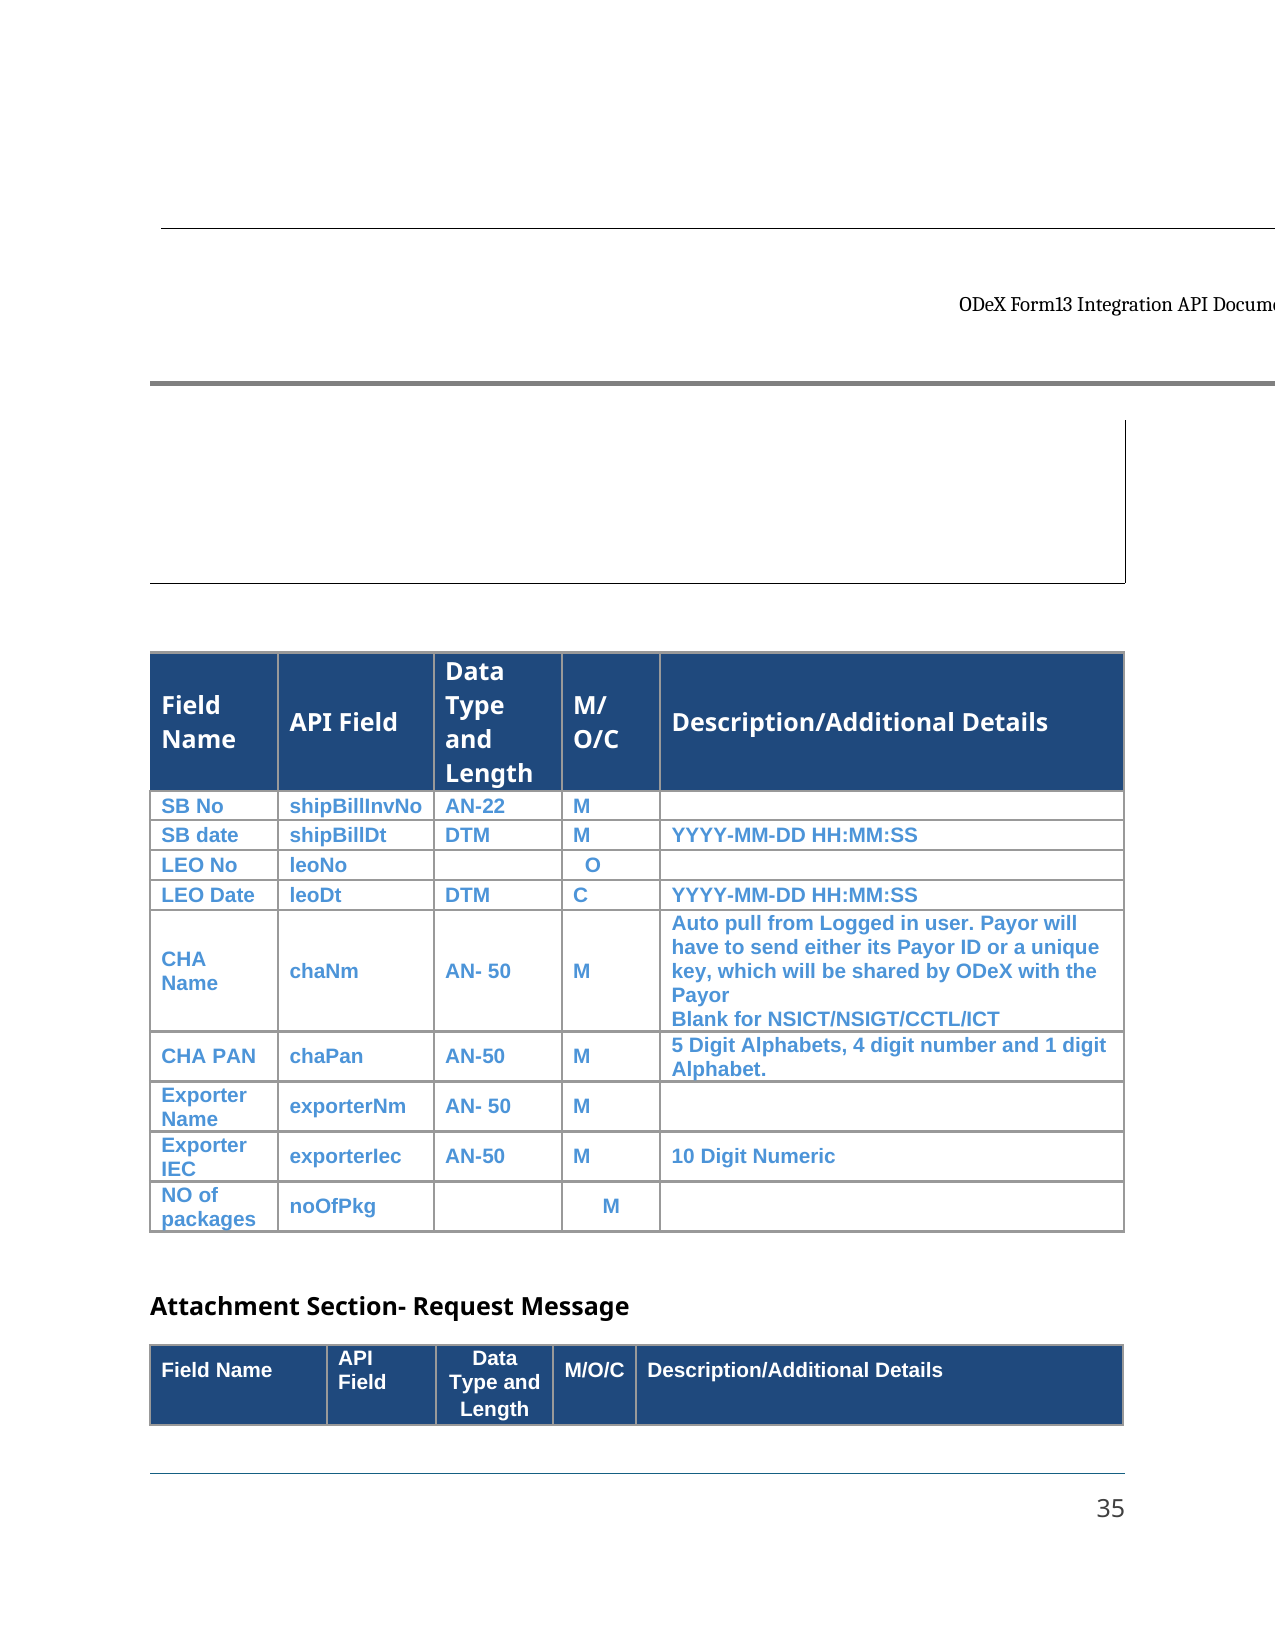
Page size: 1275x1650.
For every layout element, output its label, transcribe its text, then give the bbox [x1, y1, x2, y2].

table_cell Exporter Name [151, 1083, 277, 1130]
table_header Description/Additional Details [661, 654, 1123, 790]
table_cell M [563, 821, 659, 849]
table_cell [661, 851, 1123, 879]
table_header Field Name [151, 1346, 326, 1394]
table_cell [637, 1394, 1122, 1424]
table_cell [328, 1394, 435, 1424]
table_cell shipBillDt [279, 821, 433, 849]
table_cell AN-50 [435, 1033, 561, 1080]
table_cell 5 Digit Alphabets, 4 digit number and 1 digit Alphabet. [661, 1033, 1123, 1080]
table_cell O [563, 851, 659, 879]
table_header Data Type and [437, 1346, 552, 1394]
table_cell NO of packages [151, 1183, 277, 1230]
table_cell DTM [435, 821, 561, 849]
table_cell DTM [435, 881, 561, 908]
table_cell [151, 1394, 326, 1424]
table_cell [661, 1183, 1123, 1230]
table_cell M [563, 911, 659, 1030]
table_cell LEO No [151, 851, 277, 879]
table_cell AN- 50 [435, 911, 561, 1030]
table_cell M [563, 1183, 659, 1230]
table_header Description/Additional Details [637, 1346, 1122, 1394]
table_cell SB No [151, 792, 277, 819]
table_cell Auto pull from Logged in user. Payor will have to send either its Payor ID or a unique key, which will be shared by ODeX with the Payor Blank for NSICT/NSIGT/CCTL/ICT [661, 911, 1123, 1030]
table_header API Field [328, 1346, 435, 1394]
table_cell CHA Name [151, 911, 277, 1030]
table_cell CHA PAN [151, 1033, 277, 1080]
table_cell 10 Digit Numeric [661, 1133, 1123, 1180]
table_header API Field [279, 654, 433, 790]
table_header Field Name [150, 654, 277, 790]
table_cell exporterIec [279, 1133, 433, 1180]
table_cell AN-22 [435, 792, 561, 819]
table_cell [661, 1083, 1123, 1130]
table_cell [661, 792, 1123, 819]
table_cell chaPan [279, 1033, 433, 1080]
text Attachment Section- Request Message [150, 1288, 1125, 1322]
table_cell leoDt [279, 881, 433, 908]
table_header M/O/C [554, 1346, 635, 1394]
table_cell LEO Date [151, 881, 277, 908]
table_header M/O/C [563, 654, 659, 790]
table_cell M [563, 1033, 659, 1080]
table_header Data Type and Length [435, 654, 561, 790]
table_cell [435, 851, 561, 879]
table_cell shipBillInvNo [279, 792, 433, 819]
table_cell YYYY-MM-DD HH:MM:SS [661, 881, 1123, 908]
table_cell AN-50 [435, 1133, 561, 1180]
table_cell noOfPkg [279, 1183, 433, 1230]
table_cell Exporter IEC [151, 1133, 277, 1180]
table_cell chaNm [279, 911, 433, 1030]
table_cell M [563, 1133, 659, 1180]
table_cell SB date [151, 821, 277, 849]
table_cell [554, 1394, 635, 1424]
table_cell AN- 50 [435, 1083, 561, 1130]
table_cell YYYY-MM-DD HH:MM:SS [661, 821, 1123, 849]
table_cell C [563, 881, 659, 908]
table_cell leoNo [279, 851, 433, 879]
table_cell M [563, 1083, 659, 1130]
table_cell M [563, 792, 659, 819]
table_cell [435, 1183, 561, 1230]
table_cell exporterNm [279, 1083, 433, 1130]
table_cell Length [437, 1394, 552, 1424]
